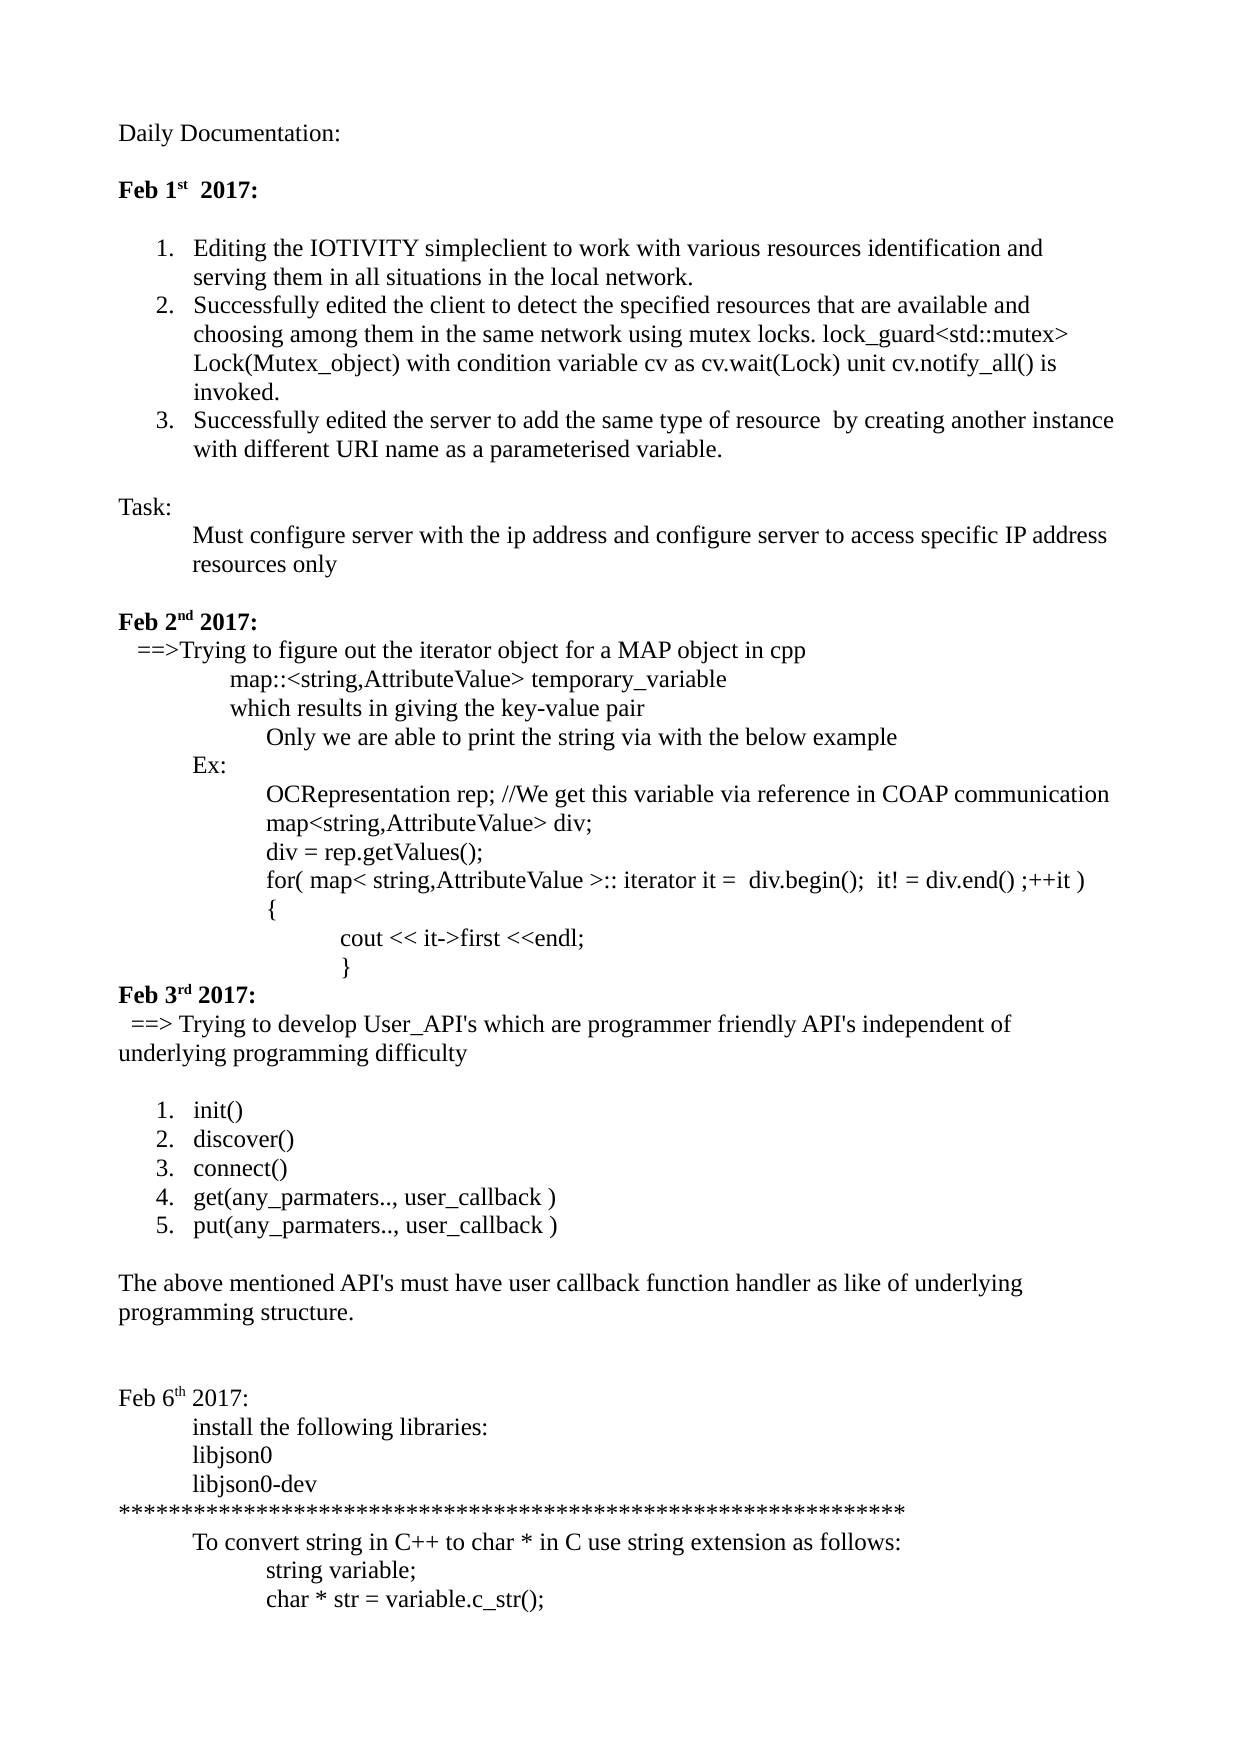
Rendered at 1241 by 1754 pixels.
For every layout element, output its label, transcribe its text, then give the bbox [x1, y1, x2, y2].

text Ex: [118, 751, 1122, 779]
list which results in giving the key-value pair [192, 693, 1122, 722]
list connect() [156, 1153, 1122, 1182]
list get(any_parmaters.., user_callback ) [156, 1182, 1122, 1211]
text The above mentioned API's must have user callback function handler as like of underlying programming structure. [118, 1268, 1122, 1326]
list put(any_parmaters.., user_callback ) [156, 1211, 1122, 1239]
text for( map< string,AttributeValue >:: iterator it = div.begin(); it! = div.end() ;++it ) [118, 866, 1122, 894]
text map<string,AttributeValue> div; [118, 808, 1122, 837]
text Only we are able to print the string via with the below example [118, 722, 1122, 751]
list Task: [81, 492, 1122, 521]
text libjson0 [118, 1441, 1122, 1469]
text Feb 3rd 2017: [118, 981, 1122, 1009]
text char * str = variable.c_str(); [118, 1584, 1122, 1613]
list Must configure server with the ip address and configure server to access specific IP address resources only [154, 521, 1122, 578]
text ==> Trying to develop User_API's which are programmer friendly API's independent of underlying programming difficulty [118, 1009, 1122, 1067]
text { [118, 894, 1122, 923]
text string variable; [118, 1556, 1122, 1584]
list Successfully edited the server to add the same type of resource by creating another instance with different URI name as a parameterised variable. [156, 406, 1122, 463]
text *************************************************************** [118, 1498, 1122, 1527]
list init() [156, 1096, 1122, 1124]
text To convert string in C++ to char * in C use string extension as follows: [118, 1527, 1122, 1556]
text div = rep.getValues(); [118, 837, 1122, 866]
text Daily Documentation: [118, 118, 1122, 147]
text } [118, 952, 1122, 981]
list map::<string,AttributeValue> temporary_variable [192, 664, 1122, 693]
text libjson0-dev [118, 1469, 1122, 1498]
text Feb 6th 2017: [118, 1383, 1122, 1412]
text Feb 1st 2017: [118, 176, 1122, 204]
text install the following libraries: [118, 1412, 1122, 1441]
text cout << it->first <<endl; [118, 923, 1122, 952]
text ==>Trying to figure out the iterator object for a MAP object in cpp [118, 636, 1122, 664]
list Successfully edited the client to detect the specified resources that are available and choosing among them in the same network using mutex locks. lock_guard<std::mutex> Lock(Mutex_object) with condition variable cv as cv.wait(Lock) unit cv.notify_all() is invoked. [156, 291, 1122, 406]
text Feb 2nd 2017: [118, 607, 1122, 636]
list discover() [156, 1124, 1122, 1153]
text OCRepresentation rep; //We get this variable via reference in COAP communication [118, 779, 1122, 808]
list Editing the IOTIVITY simpleclient to work with various resources identification and serving them in all situations in the local network. [156, 233, 1122, 291]
